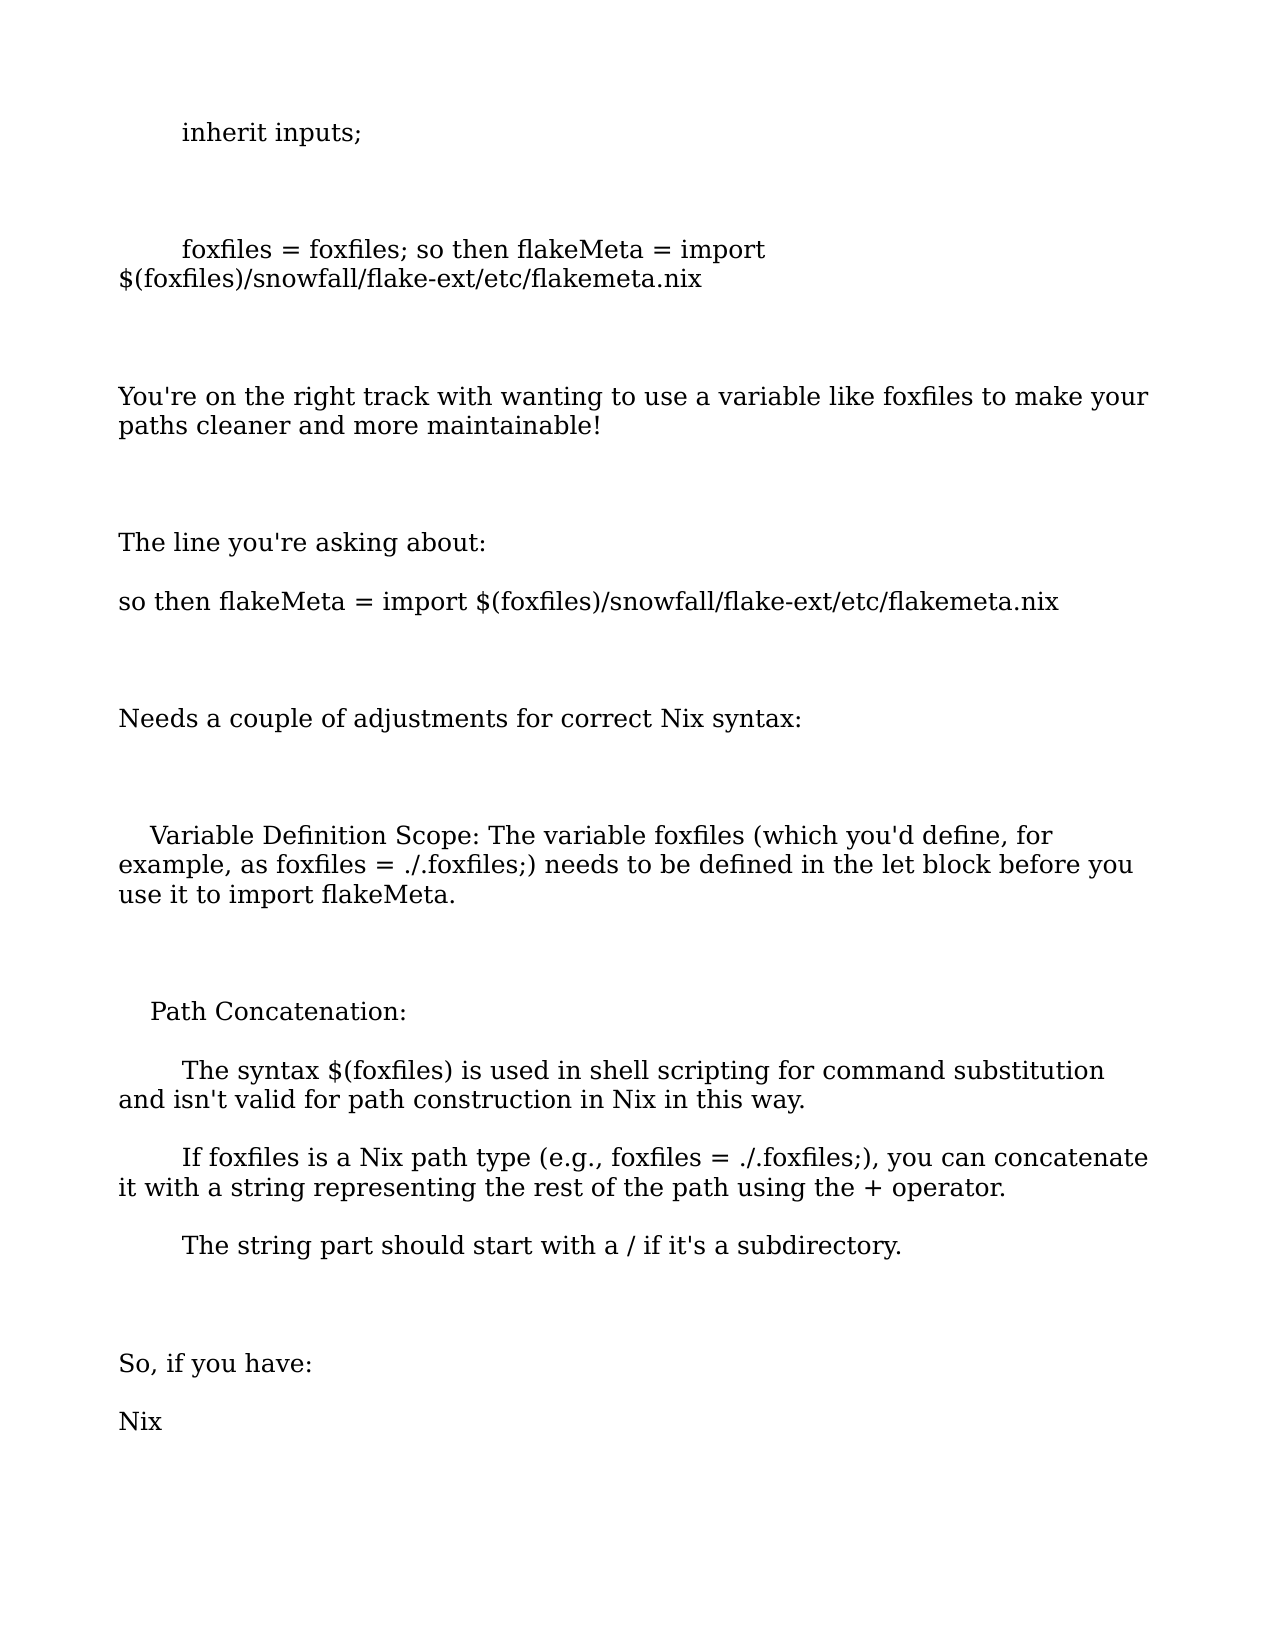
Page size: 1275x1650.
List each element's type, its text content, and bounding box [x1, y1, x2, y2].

text inherit inputs; [118, 118, 1157, 147]
text The line you're asking about: [118, 528, 1157, 557]
text The string part should start with a / if it's a subdirectory. [118, 1231, 1157, 1261]
text Needs a couple of adjustments for correct Nix syntax: [118, 704, 1157, 733]
text Path Concatenation: [118, 997, 1157, 1026]
text You're on the right track with wanting to use a variable like foxfiles to make your paths cleaner and more maintainable! [118, 382, 1157, 440]
text Variable Definition Scope: The variable foxfiles (which you'd define, for example, as foxfiles = ./.foxfiles;) needs to be defined in the let block before you use it to import flakeMeta. [118, 822, 1157, 909]
text If foxfiles is a Nix path type (e.g., foxfiles = ./.foxfiles;), you can concatenate it with a string representing the rest of the path using the + operator. [118, 1144, 1157, 1202]
text foxfiles = foxfiles; so then flakeMeta = import $(foxfiles)/snowfall/flake-ext/etc/flakemeta.nix [118, 235, 1157, 294]
text Nix [118, 1407, 1157, 1437]
text so then flakeMeta = import $(foxfiles)/snowfall/flake-ext/etc/flakemeta.nix [118, 587, 1157, 616]
text So, if you have: [118, 1349, 1157, 1378]
text The syntax $(foxfiles) is used in shell scripting for command substitution and isn't valid for path construction in Nix in this way. [118, 1056, 1157, 1114]
